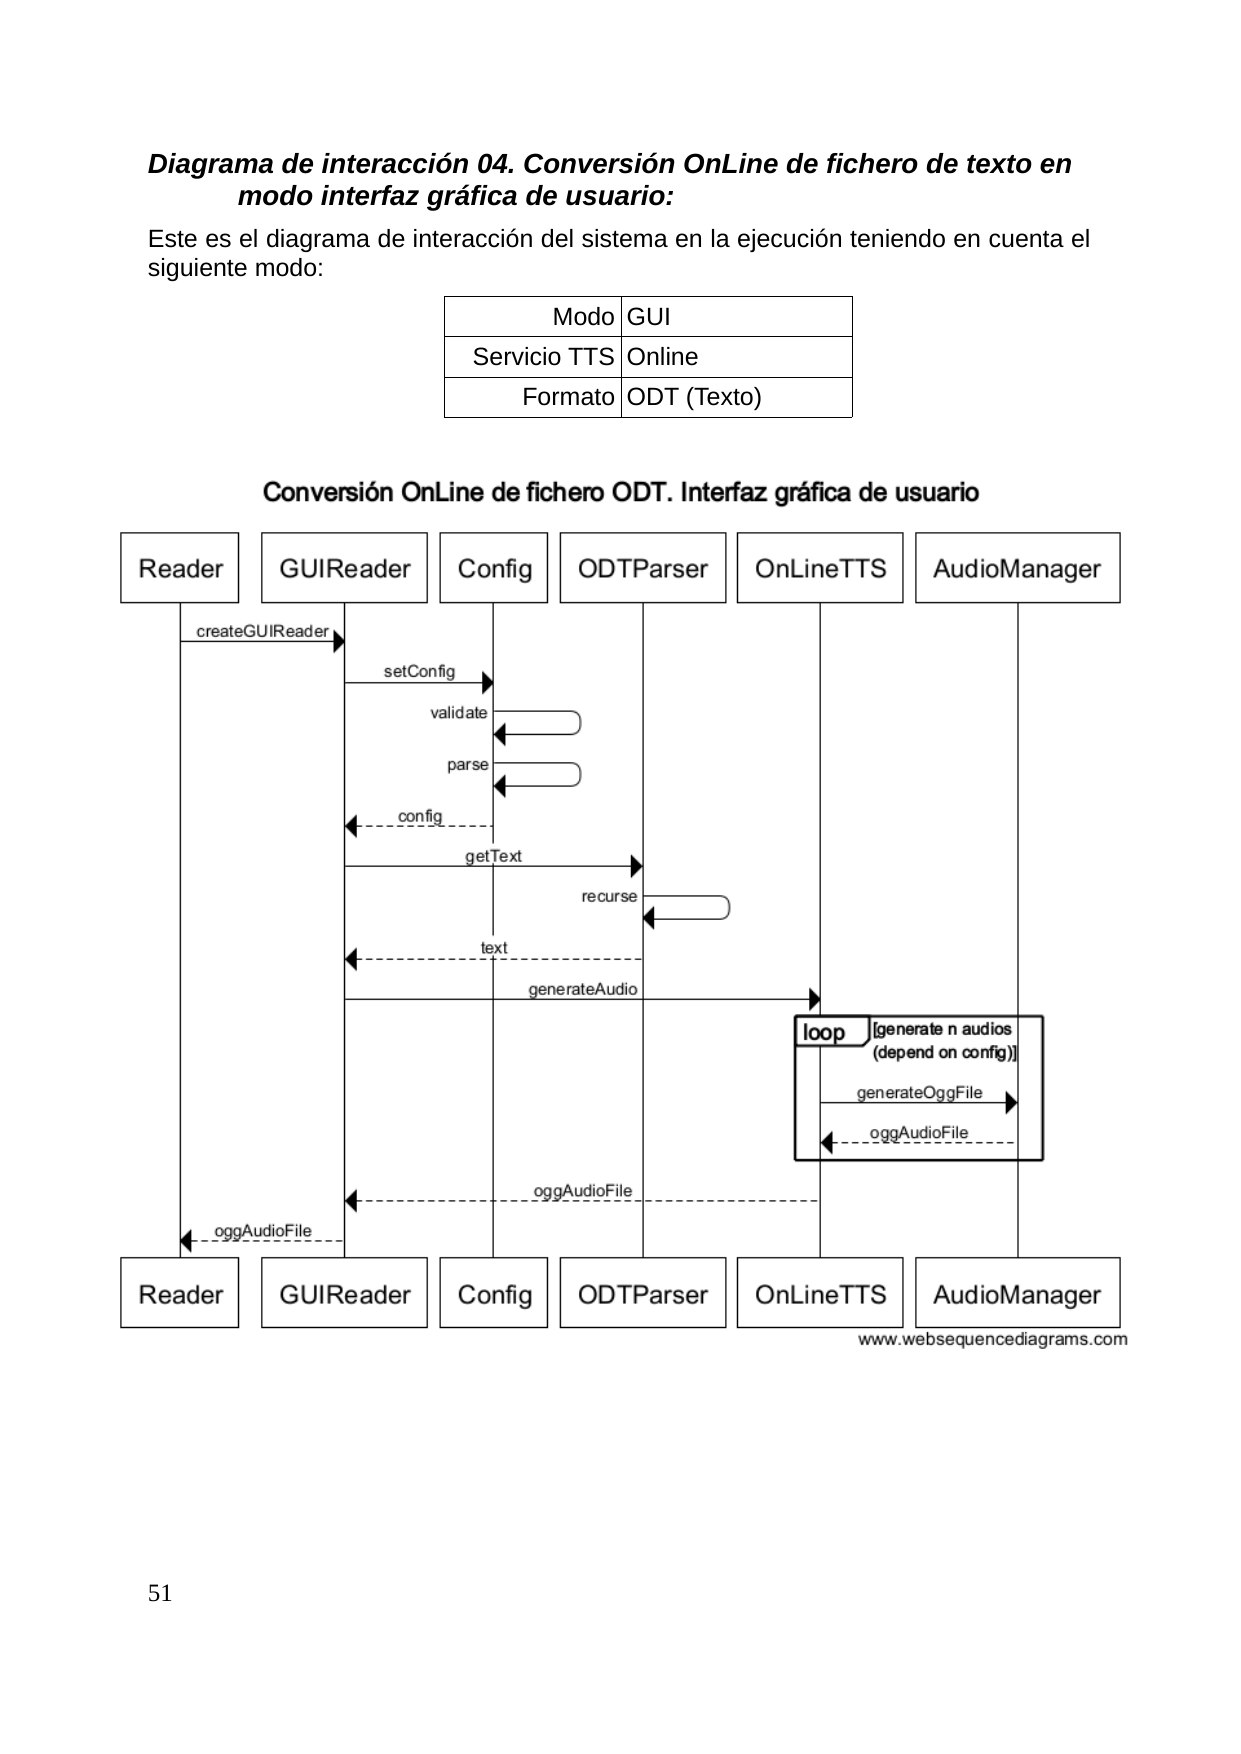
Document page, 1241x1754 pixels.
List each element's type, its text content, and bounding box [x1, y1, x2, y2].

table_cell Formato [445, 378, 621, 417]
table_header GUI [622, 297, 852, 336]
table_header Modo [445, 297, 621, 336]
table_cell Online [622, 337, 852, 377]
text Este es el diagrama de interacción del sistema en la ejecución teniendo en cuenta el siguiente modo: [148, 224, 1093, 281]
picture [101, 460, 1139, 1358]
subtitle Diagrama de interacción 04. Conversión OnLine de fichero de texto en modo interfaz gráfica de usuario: [148, 148, 1093, 211]
table_cell ODT (Texto) [622, 378, 852, 417]
table_cell Servicio TTS [445, 337, 621, 377]
